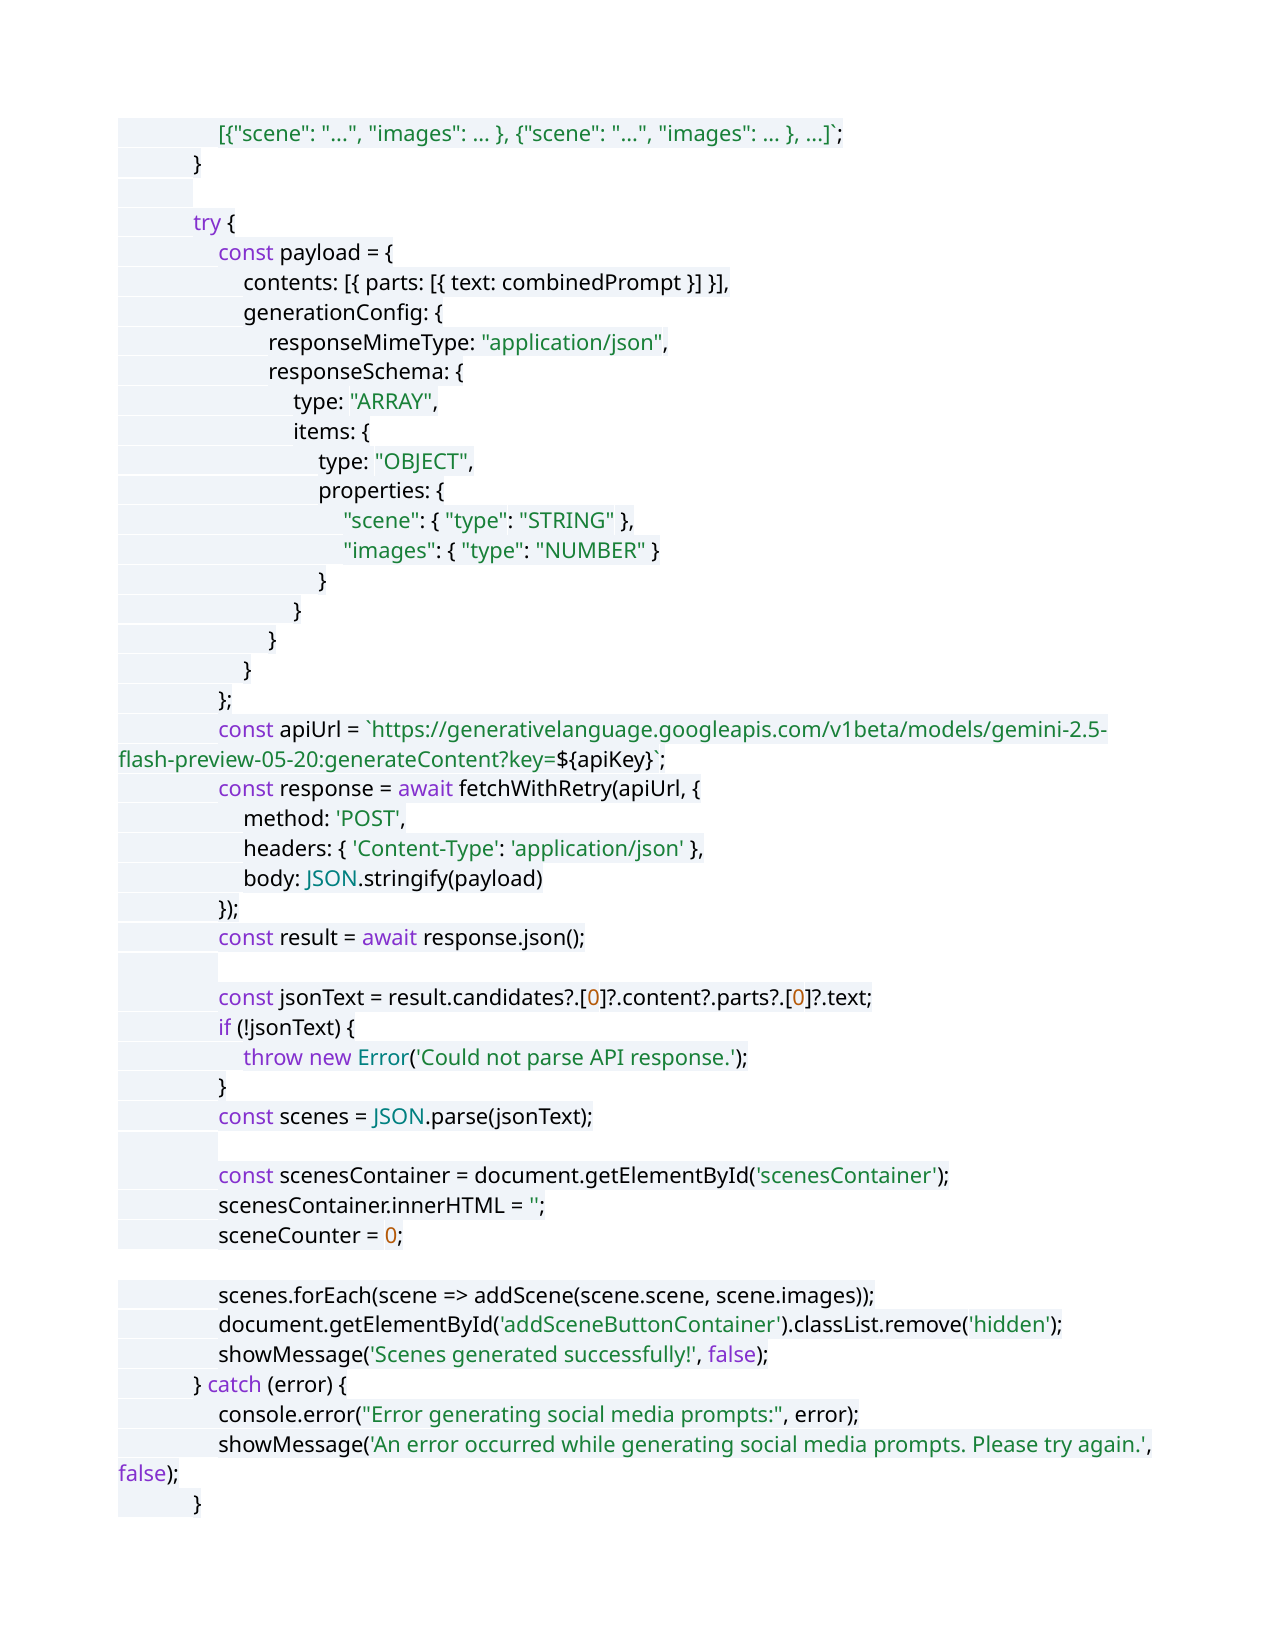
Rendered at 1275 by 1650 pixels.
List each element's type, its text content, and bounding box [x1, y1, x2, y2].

text const result = await response.json(); [118, 922, 1157, 952]
text try { [118, 207, 1157, 237]
text method: 'POST', [118, 803, 1157, 833]
text } [118, 1071, 1157, 1101]
text showMessage('An error occurred while generating social media prompts. Please try again.', false); [118, 1428, 1157, 1488]
text scenesContainer.innerHTML = ''; [118, 1190, 1157, 1220]
text console.error("Error generating social media prompts:", error); [118, 1399, 1157, 1428]
text "images": { "type": "NUMBER" } [118, 535, 1157, 565]
text } [118, 565, 1157, 595]
text contents: [{ parts: [{ text: combinedPrompt }] }], [118, 267, 1157, 297]
text const scenesContainer = document.getElementById('scenesContainer'); [118, 1161, 1157, 1190]
text } [118, 624, 1157, 654]
text "scene": { "type": "STRING" }, [118, 505, 1157, 535]
text headers: { 'Content-Type': 'application/json' }, [118, 833, 1157, 863]
text if (!jsonText) { [118, 1012, 1157, 1041]
text } [118, 1488, 1157, 1518]
text document.getElementById('addSceneButtonContainer').classList.remove('hidden'); [118, 1309, 1157, 1339]
text } [118, 654, 1157, 684]
text } [118, 148, 1157, 178]
text [{"scene": "...", "images": ... }, {"scene": "...", "images": ... }, ...]`; [118, 118, 1157, 148]
text responseMimeType: "application/json", [118, 327, 1157, 356]
text scenes.forEach(scene => addScene(scene.scene, scene.images)); [118, 1279, 1157, 1309]
text items: { [118, 416, 1157, 446]
text const response = await fetchWithRetry(apiUrl, { [118, 773, 1157, 803]
text type: "ARRAY", [118, 386, 1157, 416]
text const payload = { [118, 237, 1157, 267]
text responseSchema: { [118, 356, 1157, 386]
text const jsonText = result.candidates?.[0]?.content?.parts?.[0]?.text; [118, 982, 1157, 1012]
text const apiUrl = `https://generativelanguage.googleapis.com/v1beta/models/gemini-2.5-flash-preview-05-20:generateContent?key=${apiKey}`; [118, 714, 1157, 773]
text type: "OBJECT", [118, 446, 1157, 476]
text }); [118, 893, 1157, 922]
text showMessage('Scenes generated successfully!', false); [118, 1339, 1157, 1369]
text properties: { [118, 476, 1157, 505]
text throw new Error('Could not parse API response.'); [118, 1041, 1157, 1071]
text sceneCounter = 0; [118, 1220, 1157, 1250]
text generationConfig: { [118, 297, 1157, 327]
text const scenes = JSON.parse(jsonText); [118, 1101, 1157, 1131]
text body: JSON.stringify(payload) [118, 863, 1157, 893]
text } catch (error) { [118, 1369, 1157, 1399]
text }; [118, 684, 1157, 714]
text } [118, 595, 1157, 624]
